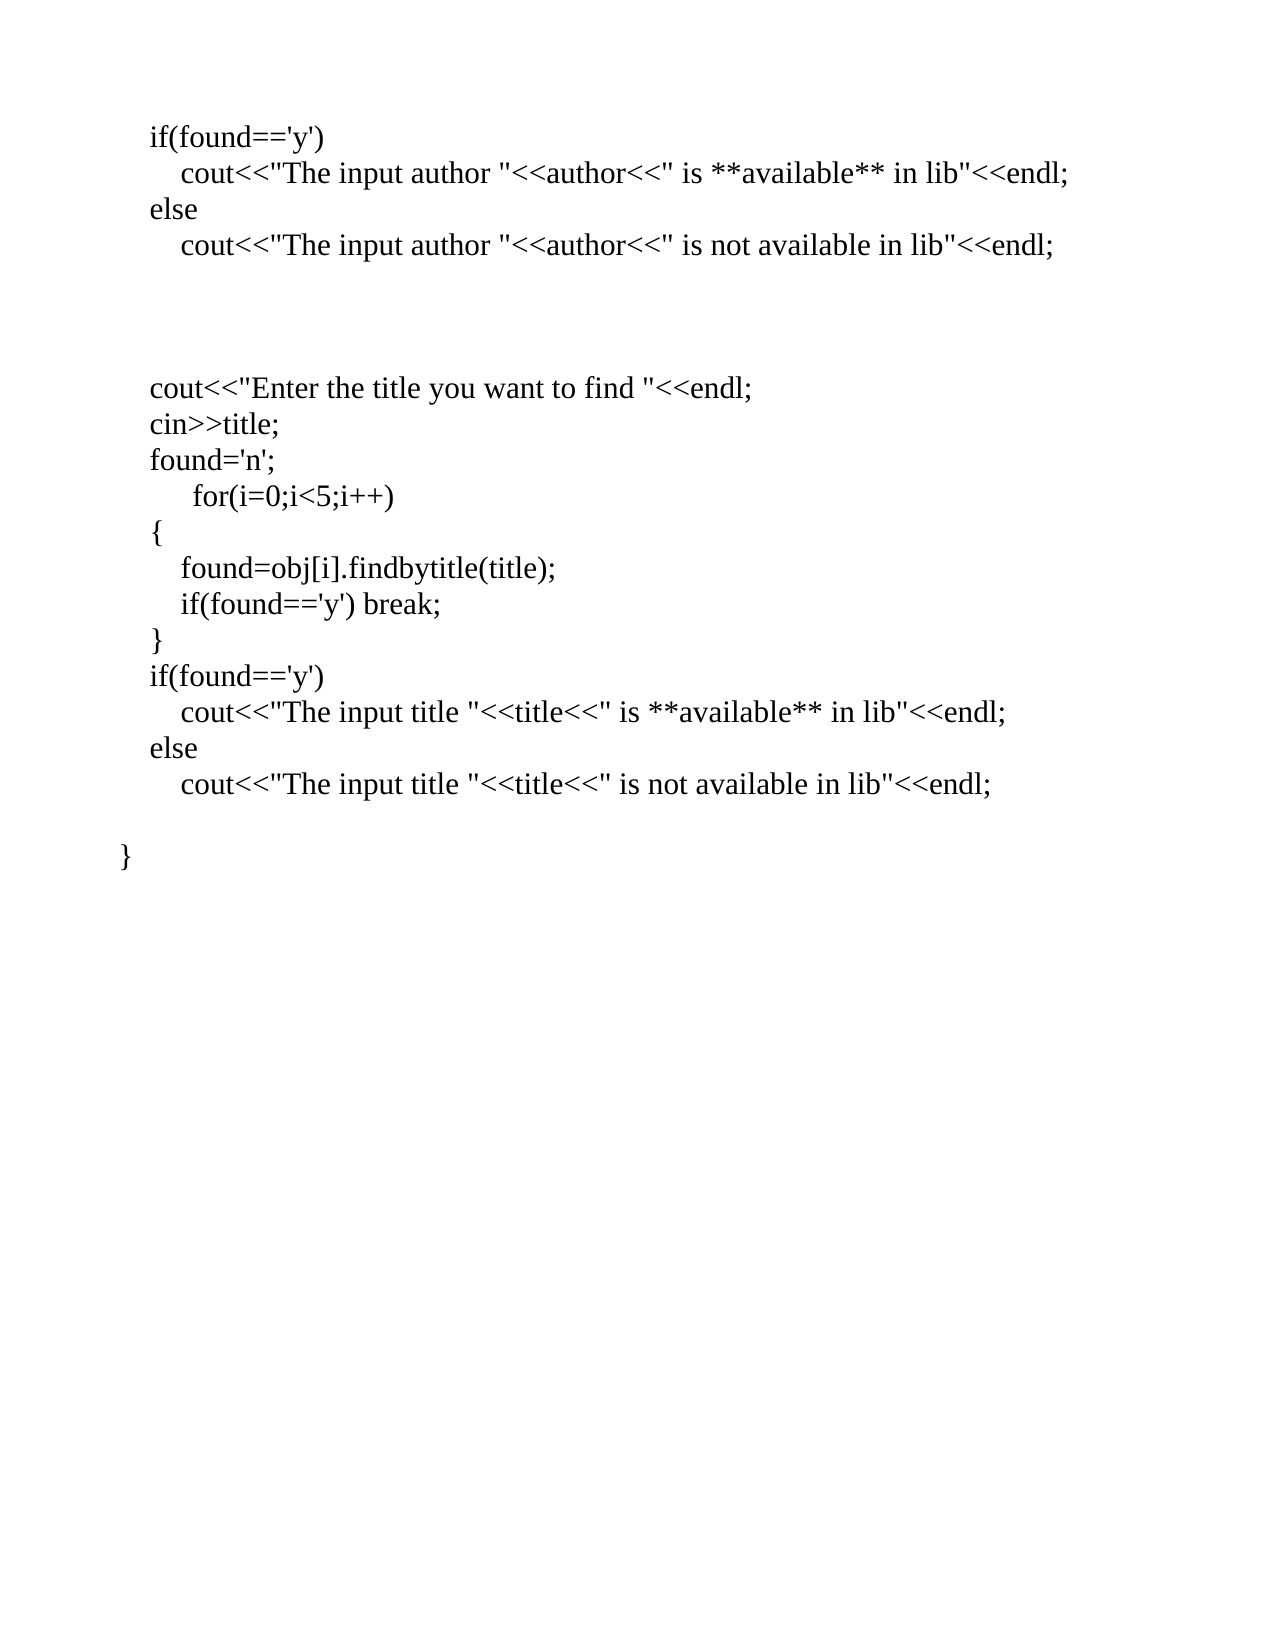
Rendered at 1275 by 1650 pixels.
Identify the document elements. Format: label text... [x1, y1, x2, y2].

text } [118, 837, 1157, 873]
text cout<<"The input author "<<author<<" is **available** in lib"<<endl; [118, 154, 1157, 190]
text cin>>title; [118, 406, 1157, 442]
text found=obj[i].findbytitle(title); [118, 549, 1157, 585]
text if(found=='y') [118, 657, 1157, 693]
text found='n'; [118, 442, 1157, 477]
text } [118, 621, 1157, 657]
text cout<<"The input title "<<title<<" is **available** in lib"<<endl; [118, 693, 1157, 729]
text else [118, 190, 1157, 226]
text if(found=='y') break; [118, 585, 1157, 621]
text cout<<"The input author "<<author<<" is not available in lib"<<endl; [118, 226, 1157, 262]
text { [118, 513, 1157, 549]
text for(i=0;i<5;i++) [118, 477, 1157, 513]
text cout<<"Enter the title you want to find "<<endl; [118, 370, 1157, 406]
text if(found=='y') [118, 118, 1157, 154]
text else [118, 729, 1157, 765]
text cout<<"The input title "<<title<<" is not available in lib"<<endl; [118, 765, 1157, 801]
